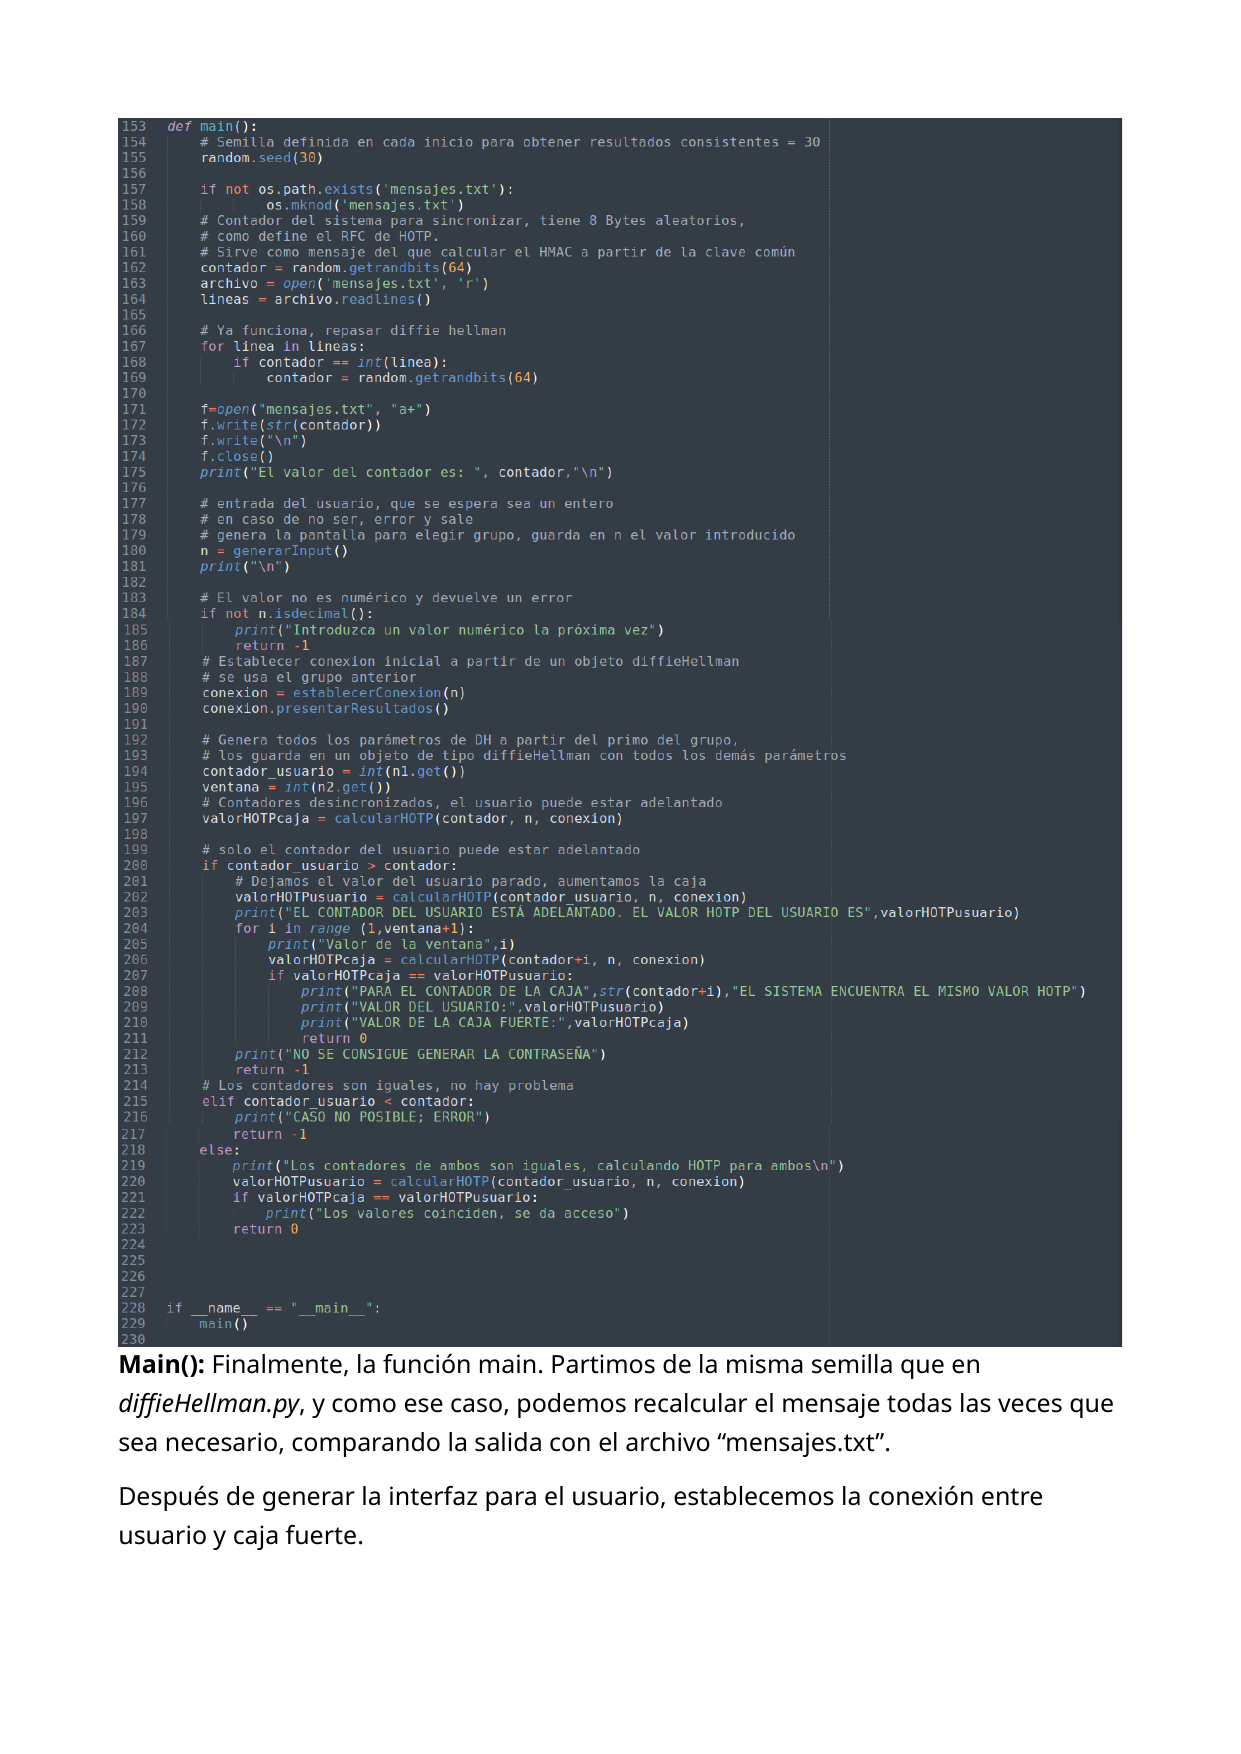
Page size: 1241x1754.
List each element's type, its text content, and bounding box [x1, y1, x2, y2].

picture [118, 118, 1123, 1347]
text Después de generar la interfaz para el usuario, establecemos la conexión entre usuario y caja fuerte. [118, 1479, 1122, 1552]
text Main(): Finalmente, la función main. Partimos de la misma semilla que en diffieHellman.py, y como ese caso, podemos recalcular el mensaje todas las veces que sea necesario, comparando la salida con el archivo “mensajes.txt”. [118, 1347, 1122, 1459]
